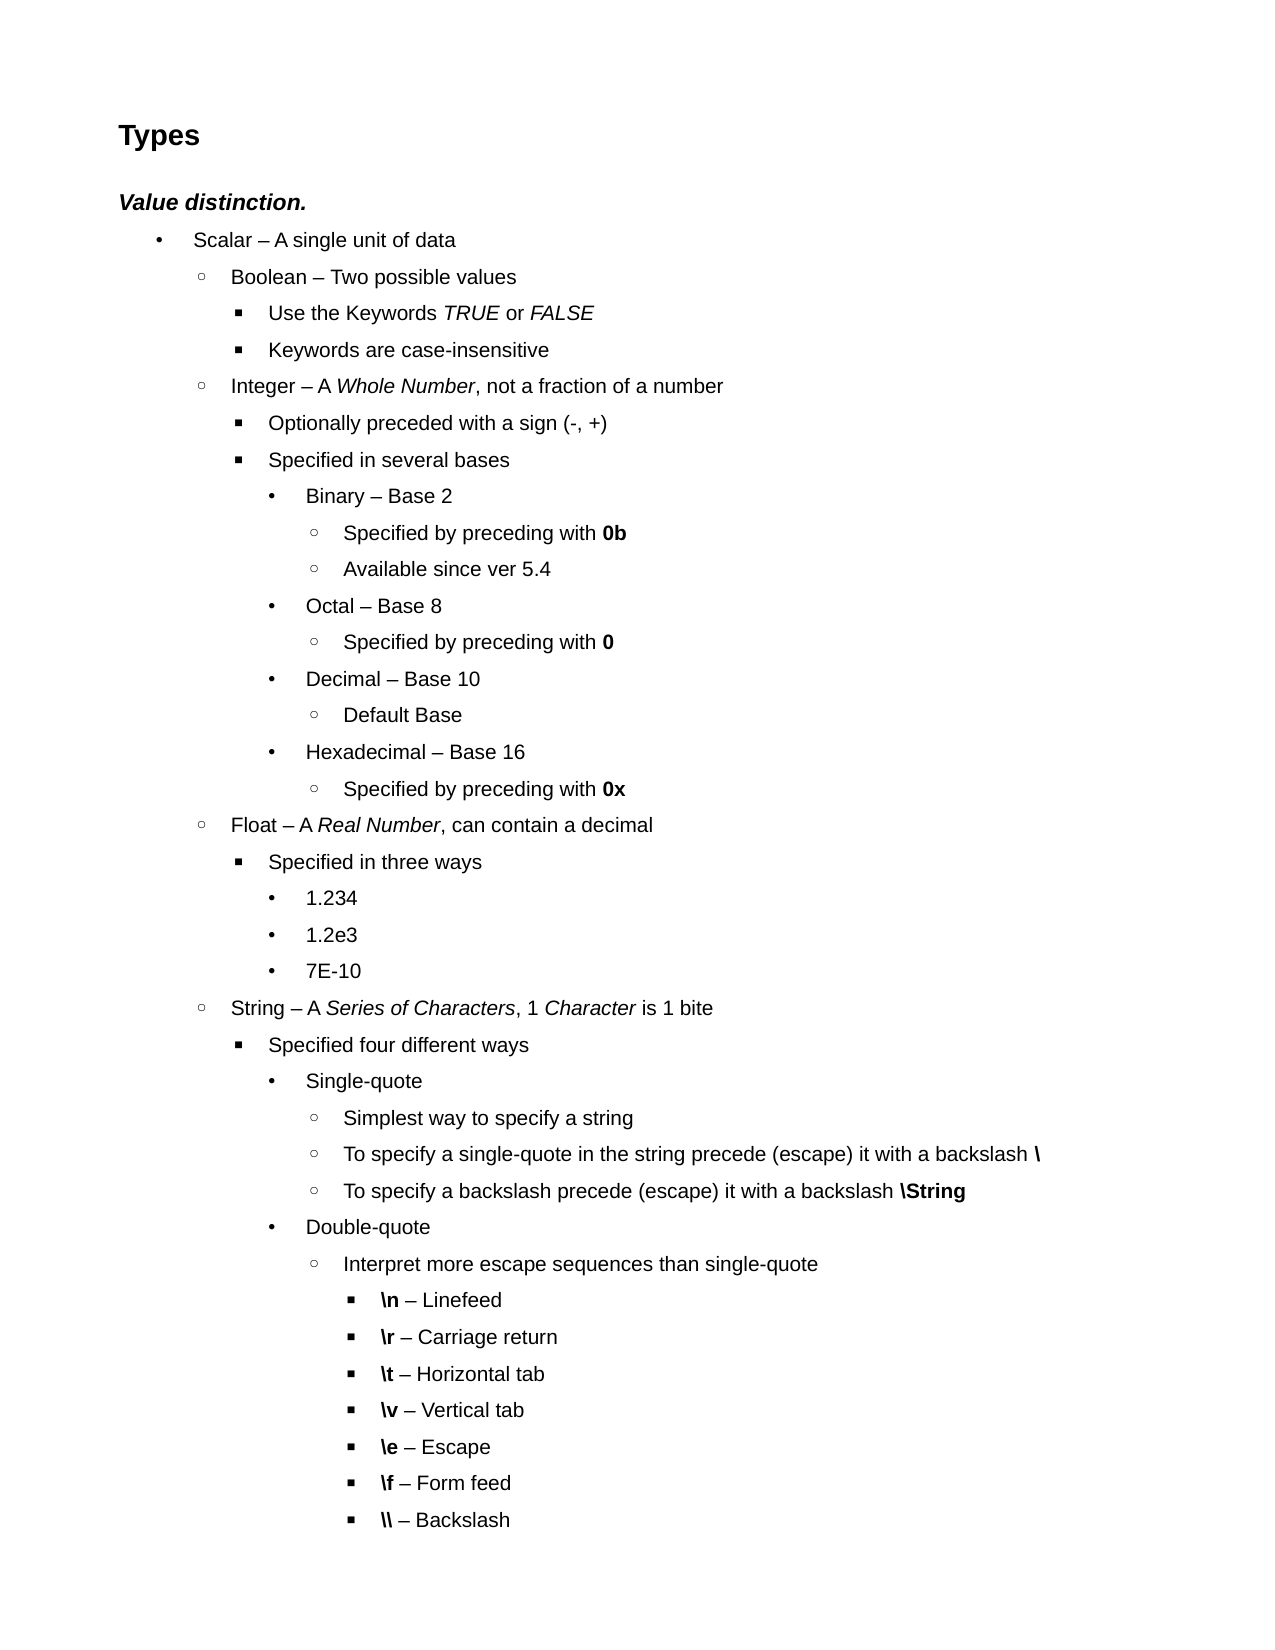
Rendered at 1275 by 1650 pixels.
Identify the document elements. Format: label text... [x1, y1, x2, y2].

list Integer – A Whole Number, not a fraction of a number [193, 374, 1157, 398]
list Float – A Real Number, can contain a decimal [193, 813, 1157, 837]
list Specified in three ways [231, 849, 1157, 874]
list \n – Linefeed [343, 1288, 1157, 1312]
subtitle Types [118, 118, 1157, 152]
list Specified four different ways [231, 1032, 1157, 1056]
list Hexadecimal – Base 16 [268, 740, 1157, 764]
list String – A Series of Characters, 1 Character is 1 bite [193, 996, 1157, 1020]
list Specified by preceding with 0b [306, 521, 1157, 544]
list 1.234 [268, 886, 1157, 910]
list To specify a backslash precede (escape) it with a backslash \String [306, 1179, 1157, 1203]
list Specified by preceding with 0x [306, 776, 1157, 801]
list \f – Form feed [343, 1471, 1157, 1495]
list Scalar – A single unit of data [156, 228, 1157, 252]
list \t – Horizontal tab [343, 1361, 1157, 1386]
list To specify a single-quote in the string precede (escape) it with a backslash \ [306, 1142, 1157, 1166]
subtitle Value distinction. [118, 189, 1157, 216]
list 1.2e3 [268, 923, 1157, 947]
list Interpret more escape sequences than single-quote [306, 1252, 1157, 1276]
list Single-quote [268, 1069, 1157, 1093]
list Available since ver 5.4 [306, 557, 1157, 581]
list Use the Keywords TRUE or FALSE [231, 301, 1157, 325]
list Keywords are case-insensitive [231, 338, 1157, 362]
list Octal – Base 8 [268, 594, 1157, 618]
list Double-quote [268, 1215, 1157, 1239]
list \\ – Backslash [343, 1508, 1157, 1532]
list Boolean – Two possible values [193, 264, 1157, 289]
list \e – Escape [343, 1434, 1157, 1459]
list Specified by preceding with 0 [306, 630, 1157, 654]
list 7E-10 [268, 959, 1157, 983]
list \v – Vertical tab [343, 1398, 1157, 1422]
list \r – Carriage return [343, 1325, 1157, 1349]
list Binary – Base 2 [268, 484, 1157, 508]
list Default Base [306, 703, 1157, 727]
list Specified in several bases [231, 447, 1157, 471]
list Decimal – Base 10 [268, 667, 1157, 691]
list Optionally preceded with a sign (-, +) [231, 411, 1157, 435]
list Simplest way to specify a string [306, 1106, 1157, 1129]
